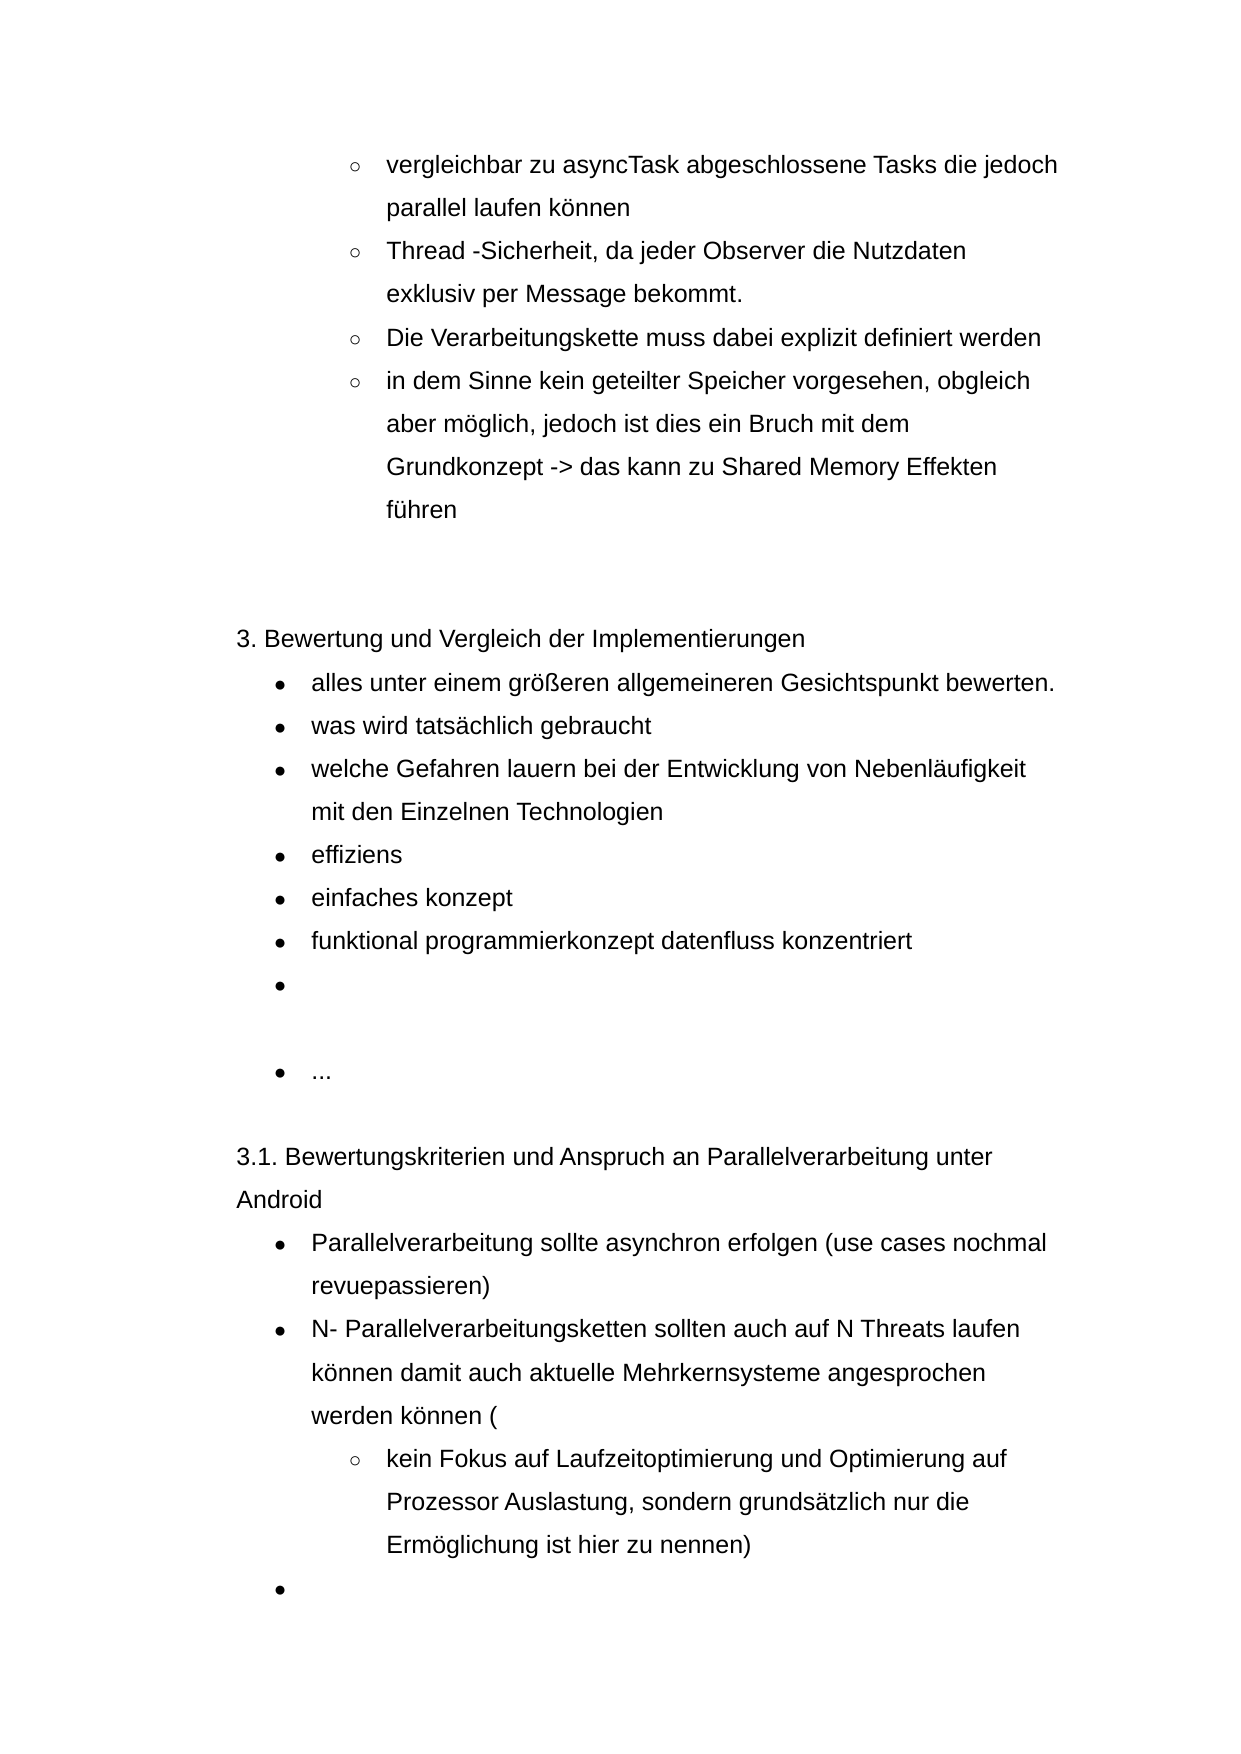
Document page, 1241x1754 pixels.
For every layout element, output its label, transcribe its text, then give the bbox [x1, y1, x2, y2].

text 3. Bewertung und Vergleich der Implementierungen [236, 624, 1063, 653]
list Die Verarbeitungskette muss dabei explizit definiert werden [349, 322, 1063, 351]
list in dem Sinne kein geteilter Speicher vorgesehen, obgleich aber möglich, jedoch ist dies ein Bruch mit dem Grundkonzept -> das kann zu Shared Memory Effekten führen [349, 366, 1063, 524]
list einfaches konzept [274, 883, 1063, 912]
list vergleichbar zu asyncTask abgeschlossene Tasks die jedoch parallel laufen können [349, 150, 1063, 222]
list Parallelverarbeitung sollte asynchron erfolgen (use cases nochmal revuepassieren) [274, 1228, 1063, 1300]
list kein Fokus auf Laufzeitoptimierung und Optimierung auf Prozessor Auslastung, sondern grundsätzlich nur die Ermöglichung ist hier zu nennen) [349, 1444, 1063, 1559]
text 3.1. Bewertungskriterien und Anspruch an Parallelverarbeitung unter Android [236, 1142, 1063, 1214]
list Thread -Sicherheit, da jeder Observer die Nutzdaten exklusiv per Message bekommt. [349, 236, 1063, 308]
list welche Gefahren lauern bei der Entwicklung von Nebenläufigkeit mit den Einzelnen Technologien [274, 754, 1063, 826]
list was wird tatsächlich gebraucht [274, 711, 1063, 739]
list funktional programmierkonzept datenfluss konzentriert [274, 926, 1063, 955]
list N- Parallelverarbeitungsketten sollten auch auf N Threats laufen können damit auch aktuelle Mehrkernsysteme angesprochen werden können ( [274, 1314, 1063, 1429]
list alles unter einem größeren allgemeineren Gesichtspunkt bewerten. [274, 667, 1063, 696]
list effiziens [274, 840, 1063, 869]
list ... [274, 1056, 1063, 1084]
